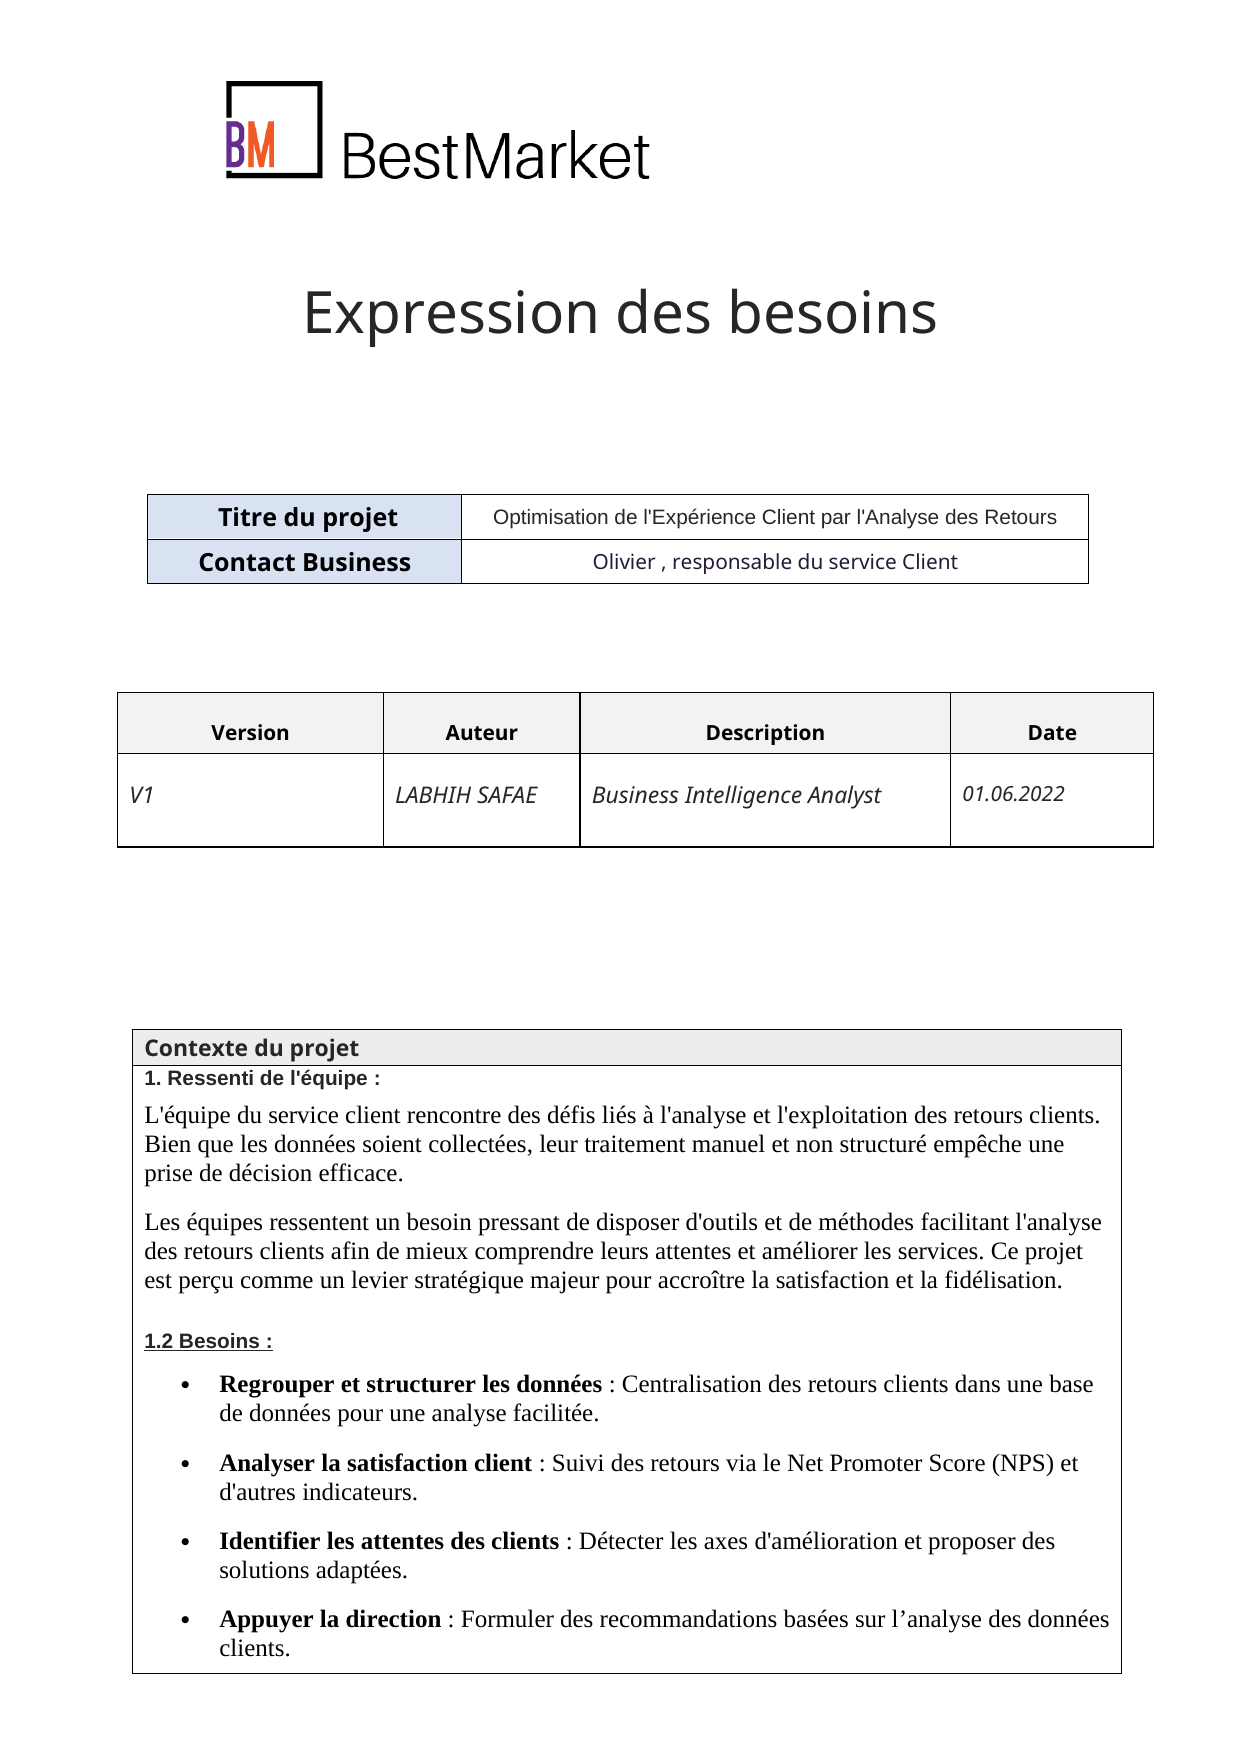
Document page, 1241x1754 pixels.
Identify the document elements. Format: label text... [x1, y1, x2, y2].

table_cell V1 [118, 754, 383, 846]
table_header Auteur [384, 693, 579, 753]
table_cell Contact Business [148, 540, 461, 583]
table_header Titre du projet [148, 495, 461, 538]
table_header Version [118, 693, 383, 753]
table_cell LABHIH SAFAE [384, 754, 579, 846]
table_header Contexte du projet [133, 1030, 1121, 1065]
table_header Optimisation de l'Expérience Client par l'Analyse des Retours [462, 495, 1088, 538]
table_cell Business Intelligence Analyst [581, 754, 950, 846]
table_cell 01.06.2022 [951, 754, 1153, 846]
table_cell Olivier , responsable du service Client [462, 540, 1088, 583]
table_header Description [581, 693, 950, 753]
text Expression des besoins [148, 272, 1093, 351]
table_header Date [951, 693, 1153, 753]
table_cell 1. Ressenti de l'équipe : L'équipe du service client rencontre des défis liés à l'analyse et l'exploitation des retours clients. Bien que les données soient collectées, leur traitement manuel et non structuré empêche une prise de décision efficace. Les équipes ressentent un besoin pressant de disposer d'outils et de méthodes facilitant l'analyse des retours clients afin de mieux comprendre leurs attentes et améliorer les services. Ce projet est perçu comme un levier stratégique majeur pour accroître la satisfaction et la fidélisation. 1.2 Besoins : Regrouper et structurer les données : Centralisation des retours clients dans une base de données pour une analyse facilitée. Analyser la satisfaction client : Suivi des retours via le Net Promoter Score (NPS) et d'autres indicateurs. Identifier les attentes des clients : Détecter les axes d'amélioration et proposer des solutions adaptées. Appuyer la direction : Formuler des recommandations basées sur l’analyse des données clients. [133, 1066, 1121, 1672]
